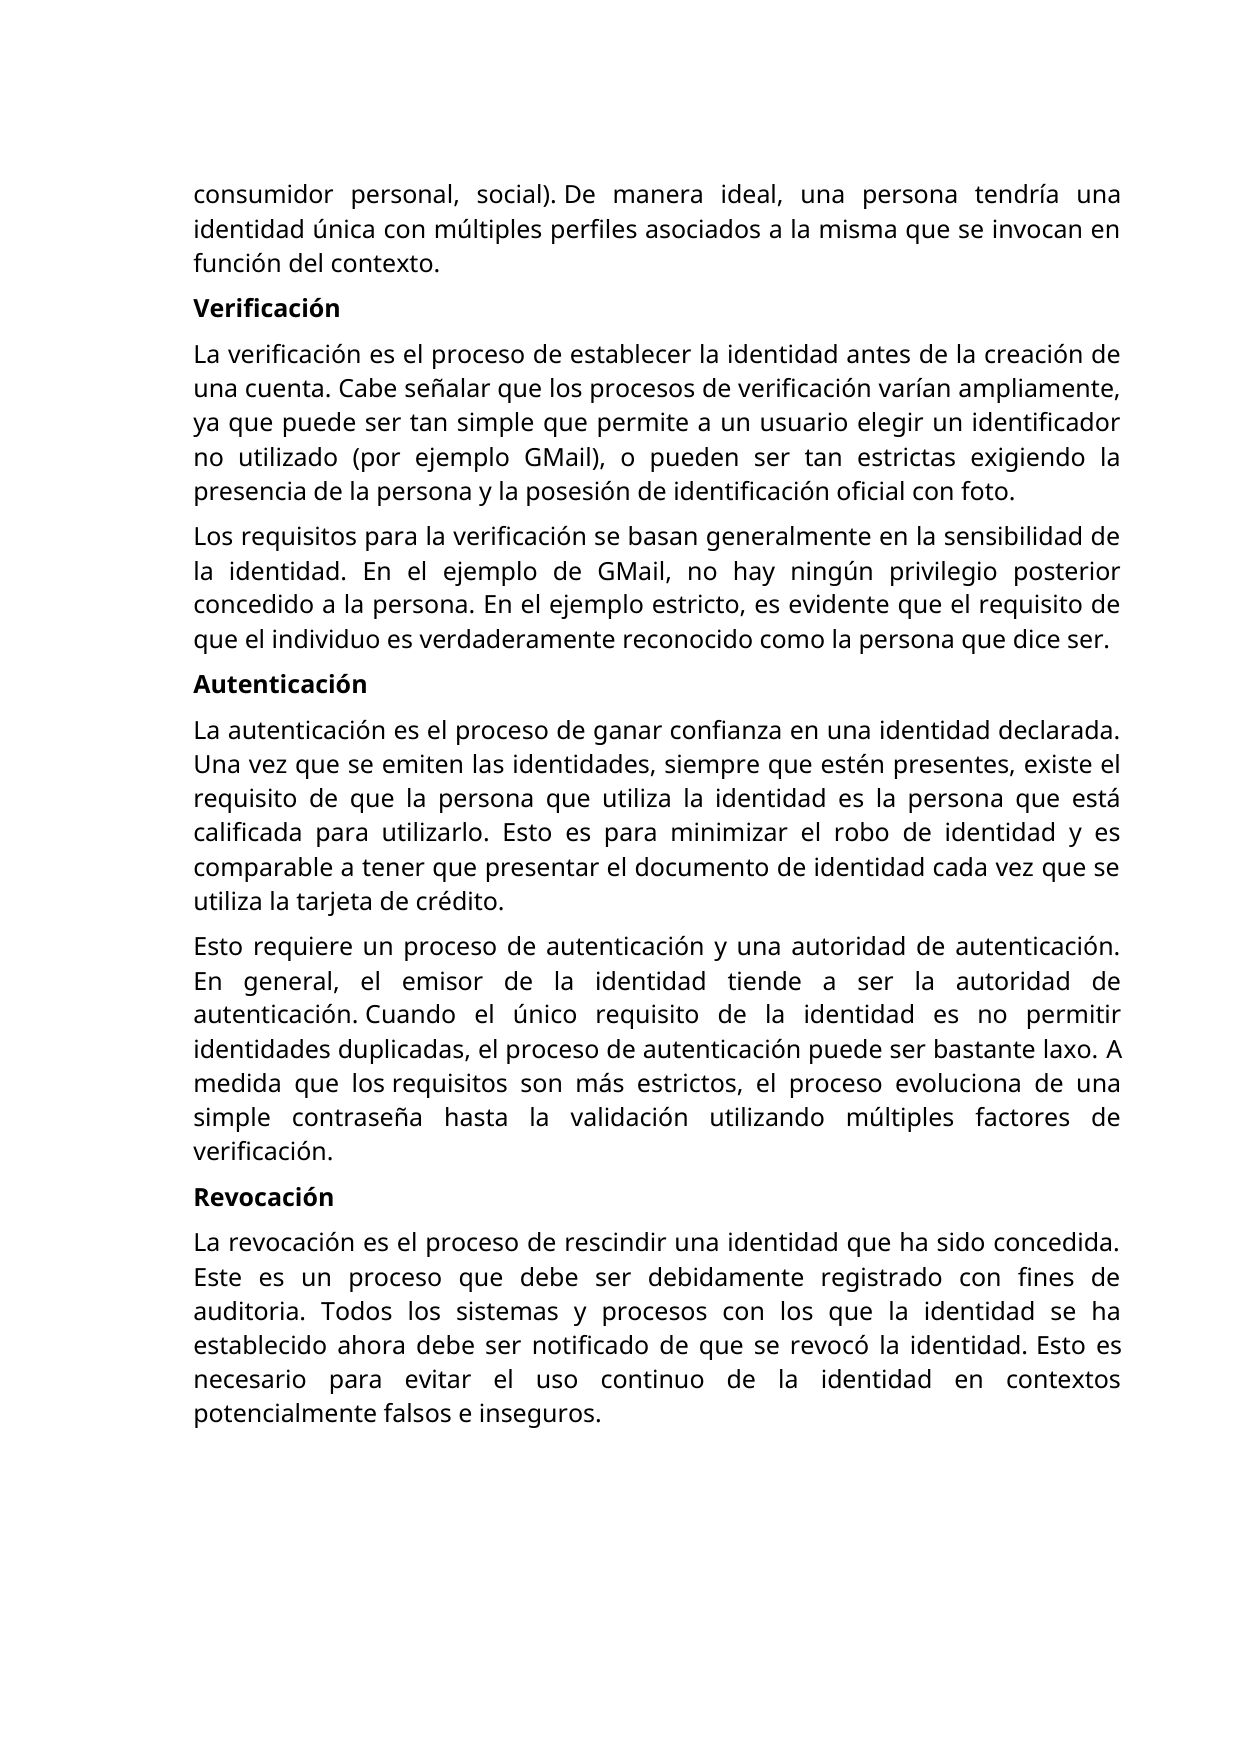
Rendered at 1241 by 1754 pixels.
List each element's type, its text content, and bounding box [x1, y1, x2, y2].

text Verificación [347, 291, 1122, 325]
text Autenticación [374, 667, 1122, 701]
text Revocación [341, 1179, 1122, 1213]
text La autenticación es el proceso de ganar confianza en una identidad declarada. Una vez que se emiten las identidades, siempre que estén presentes, existe el requisito de que la persona que utiliza la identidad es la persona que está calificada para utilizarlo. Esto es para minimizar el robo de identidad y es comparable a tener que presentar el documento de identidad cada vez que se utiliza la tarjeta de crédito. [505, 883, 1122, 917]
text La verificación es el proceso de establecer la identidad antes de la creación de una cuenta. Cabe señalar que los procesos de verificación varían ampliamente, ya que puede ser tan simple que permite a un usuario elegir un identificador no utilizado (por ejemplo GMail), o pueden ser tan estrictas exigiendo la presencia de la persona y la posesión de identificación oficial con foto. [193, 337, 1122, 507]
text consumidor personal, social). De manera ideal, una persona tendría una identidad única con múltiples perfiles asociados a la misma que se invocan en función del contexto. [193, 177, 1122, 279]
text La revocación es el proceso de rescindir una identidad que ha sido concedida. Este es un proceso que debe ser debidamente registrado con fines de auditoria. Todos los sistemas y procesos con los que la identidad se ha establecido ahora debe ser notificado de que se revocó la identidad. Esto es necesario para evitar el uso continuo de la identidad en contextos potencialmente falsos e inseguros. [193, 1225, 1122, 1429]
text Esto requiere un proceso de autenticación y una autoridad de autenticación. En general, el emisor de la identidad tiende a ser la autoridad de autenticación. Cuando el único requisito de la identidad es no permitir identidades duplicadas, el proceso de autenticación puede ser bastante laxo. A medida que los requisitos son más estrictos, el proceso evoluciona de una simple contraseña hasta la validación utilizando múltiples factores de verificación. [193, 997, 1122, 1167]
text Los requisitos para la verificación se basan generalmente en la sensibilidad de la identidad. En el ejemplo de GMail, no hay ningún privilegio posterior concedido a la persona. En el ejemplo estricto, es evidente que el requisito de que el individuo es verdaderamente reconocido como la persona que dice ser. [193, 519, 1122, 655]
